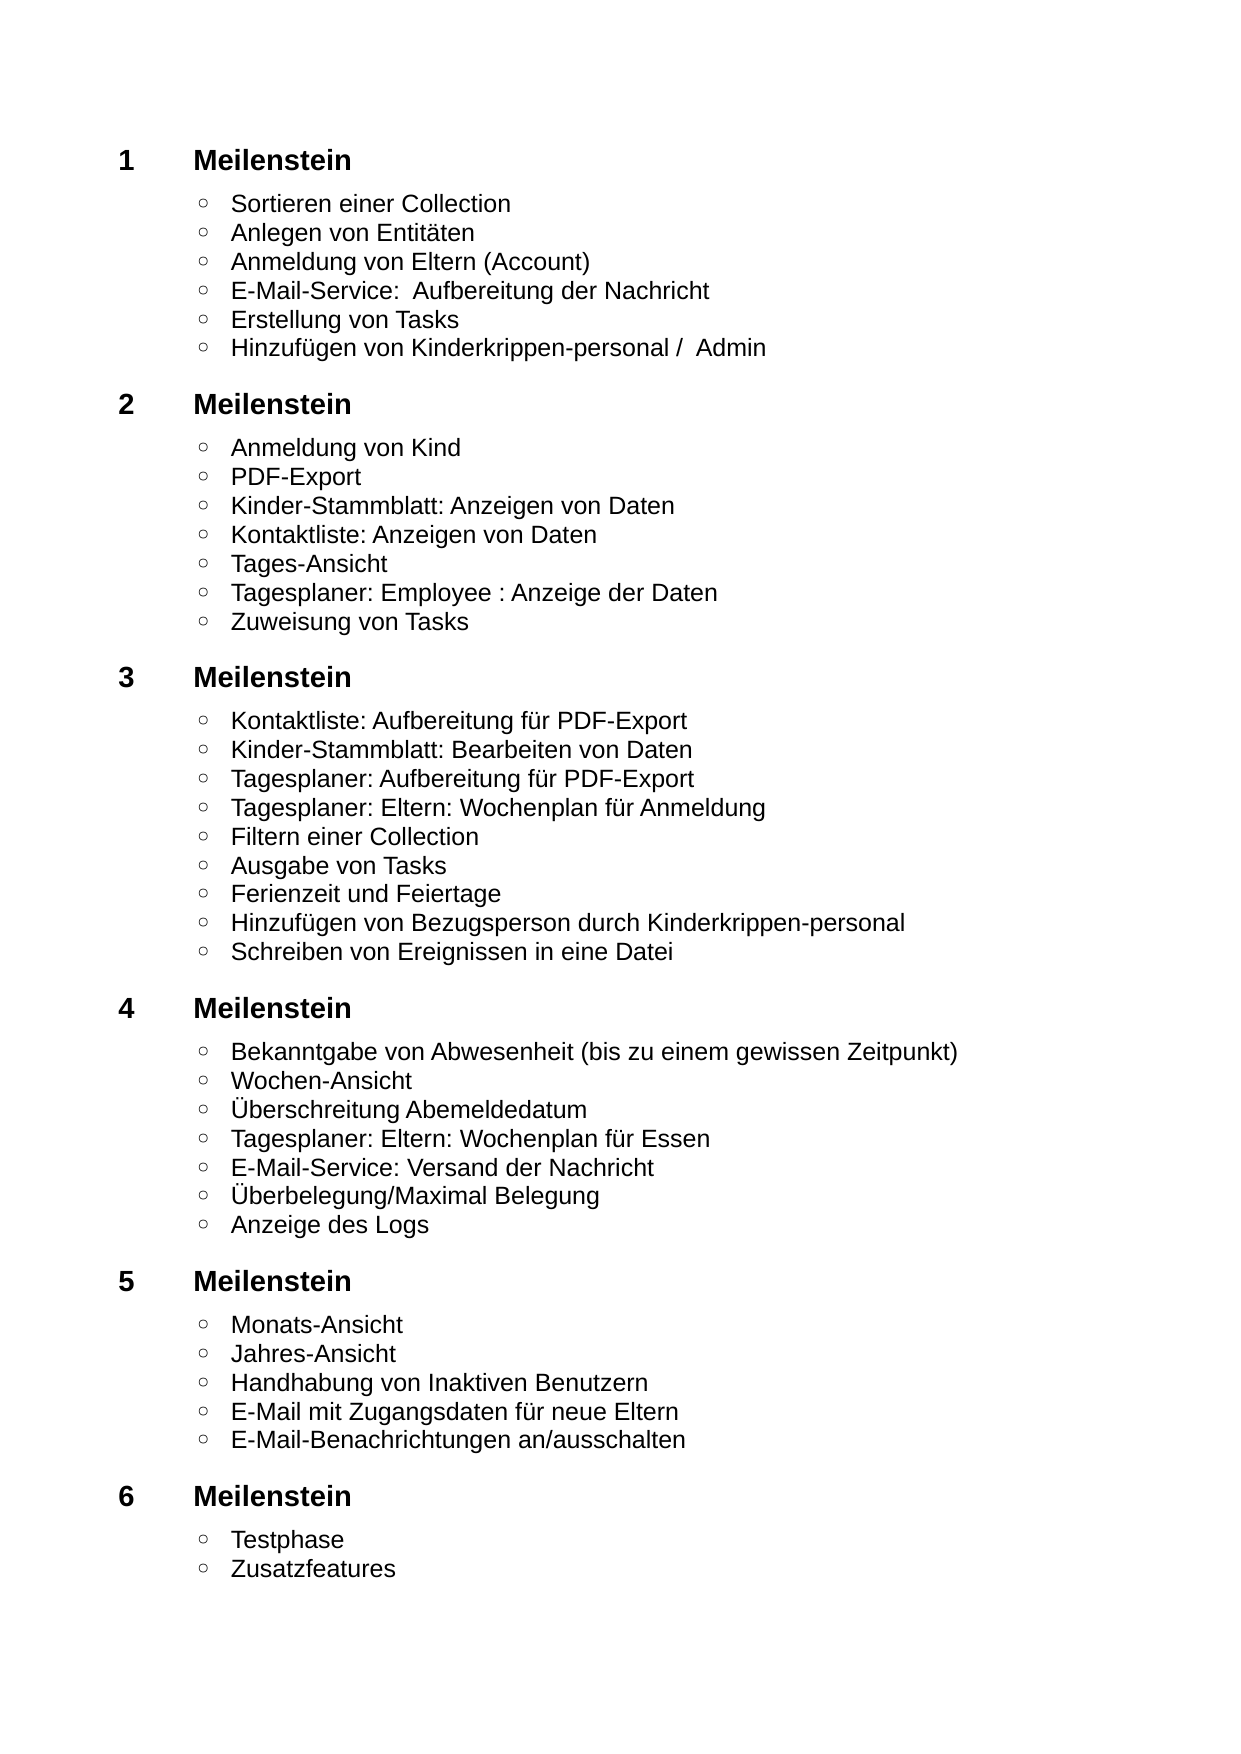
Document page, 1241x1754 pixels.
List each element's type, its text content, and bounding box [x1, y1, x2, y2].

list Kontaktliste: Anzeigen von Daten [193, 520, 1122, 549]
list E-Mail-Benachrichtungen an/ausschalten [193, 1426, 1122, 1454]
list Überschreitung Abemeldedatum [193, 1095, 1122, 1124]
list Testphase [193, 1525, 1122, 1554]
list Kontaktliste: Aufbereitung für PDF-Export [193, 706, 1122, 735]
list Tages-Ansicht [193, 549, 1122, 578]
list Sortieren einer Collection [193, 189, 1122, 218]
list Zuweisung von Tasks [193, 606, 1122, 635]
list Ausgabe von Tasks [193, 851, 1122, 879]
list Tagesplaner: Aufbereitung für PDF-Export [193, 764, 1122, 793]
list Schreiben von Ereignissen in eine Datei [193, 937, 1122, 966]
list Anmeldung von Eltern (Account) [193, 247, 1122, 276]
list Handhabung von Inaktiven Benutzern [193, 1368, 1122, 1397]
list Erstellung von Tasks [193, 304, 1122, 333]
list Tagesplaner: Employee : Anzeige der Daten [193, 578, 1122, 606]
subtitle Meilenstein [118, 1479, 1122, 1513]
list Filtern einer Collection [193, 822, 1122, 851]
list Ferienzeit und Feiertage [193, 879, 1122, 908]
list Anlegen von Entitäten [193, 218, 1122, 247]
list Anzeige des Logs [193, 1210, 1122, 1239]
list Hinzufügen von Kinderkrippen-personal / Admin [193, 333, 1122, 362]
list E-Mail mit Zugangsdaten für neue Eltern [193, 1397, 1122, 1426]
list Kinder-Stammblatt: Anzeigen von Daten [193, 491, 1122, 520]
list Tagesplaner: Eltern: Wochenplan für Anmeldung [193, 793, 1122, 822]
list Hinzufügen von Bezugsperson durch Kinderkrippen-personal [193, 908, 1122, 937]
list E-Mail-Service: Aufbereitung der Nachricht [193, 276, 1122, 304]
list Kinder-Stammblatt: Bearbeiten von Daten [193, 735, 1122, 764]
list PDF-Export [193, 462, 1122, 491]
list Überbelegung/Maximal Belegung [193, 1181, 1122, 1210]
subtitle Meilenstein [118, 143, 1122, 177]
list E-Mail-Service: Versand der Nachricht [193, 1152, 1122, 1181]
subtitle Meilenstein [118, 660, 1122, 694]
subtitle Meilenstein [118, 1264, 1122, 1298]
list Zusatzfeatures [193, 1554, 1122, 1583]
list Bekanntgabe von Abwesenheit (bis zu einem gewissen Zeitpunkt) [193, 1037, 1122, 1066]
list Wochen-Ansicht [193, 1066, 1122, 1095]
list Jahres-Ansicht [193, 1339, 1122, 1368]
subtitle Meilenstein [118, 991, 1122, 1024]
list Tagesplaner: Eltern: Wochenplan für Essen [193, 1124, 1122, 1152]
subtitle Meilenstein [118, 387, 1122, 421]
list Anmeldung von Kind [193, 433, 1122, 462]
list Monats-Ansicht [193, 1310, 1122, 1339]
